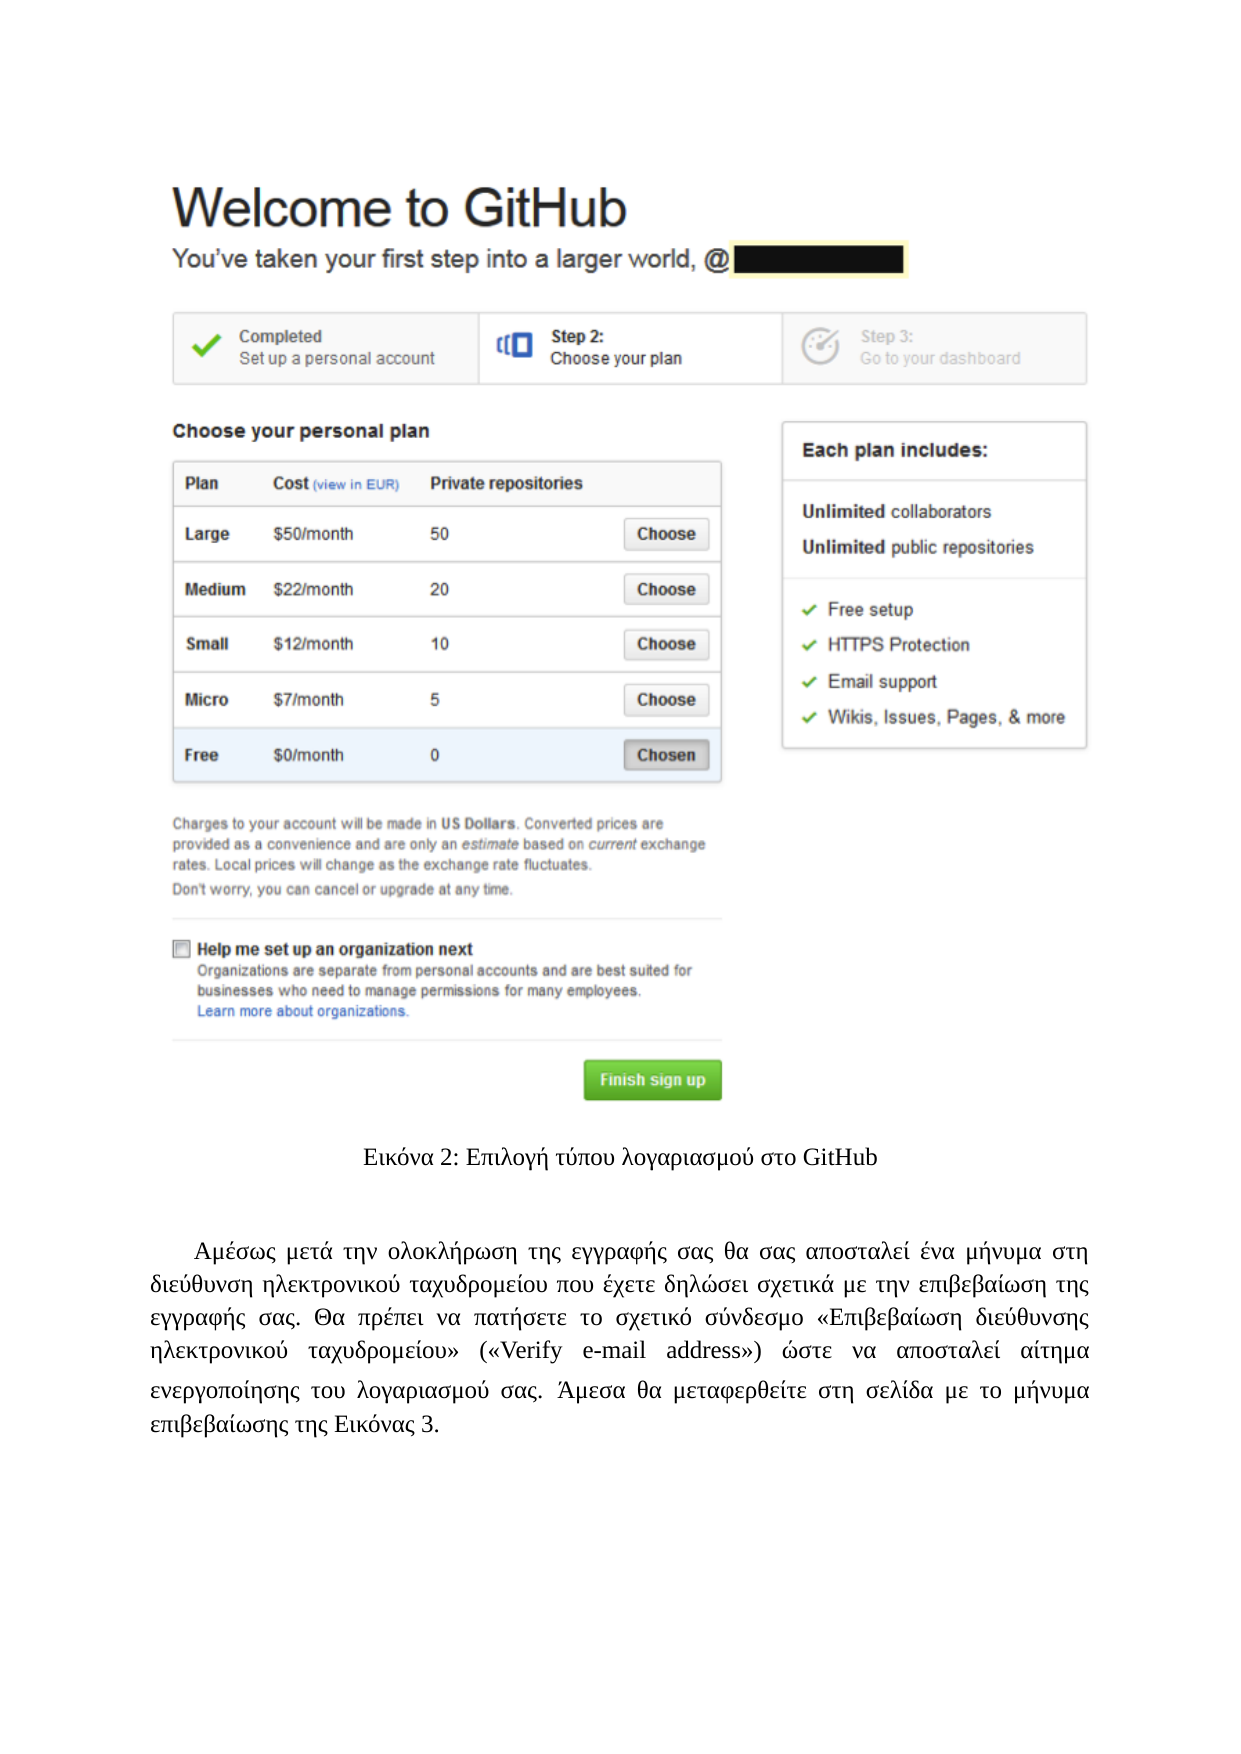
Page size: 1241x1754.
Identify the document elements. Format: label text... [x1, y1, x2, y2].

text Εικόνα 2: Επιλογή τύπου λογαριασμού στο GitHub [150, 1142, 1091, 1171]
text Αμέσως μετά την ολοκλήρωση της εγγραφής σας θα σας αποσταλεί ένα μήνυμα στη διεύθυνση ηλεκτρονικού ταχυδρομείου που έχετε δηλώσει σχετικά με την επιβεβαίωση της εγγραφής σας. Θα πρέπει να πατήσετε το σχετικό σύνδεσμο «Επιβεβαίωση διεύθυνσης ηλεκτρονικού ταχυδρομείου» («Verify e-mail address») ώστε να αποσταλεί αίτημα ενεργοποίησης του λογαριασμού σας. Άμεσα θα μεταφερθείτε στη σελίδα με το μήνυμα επιβεβαίωσης της Εικόνας 3. [150, 1236, 1091, 1438]
